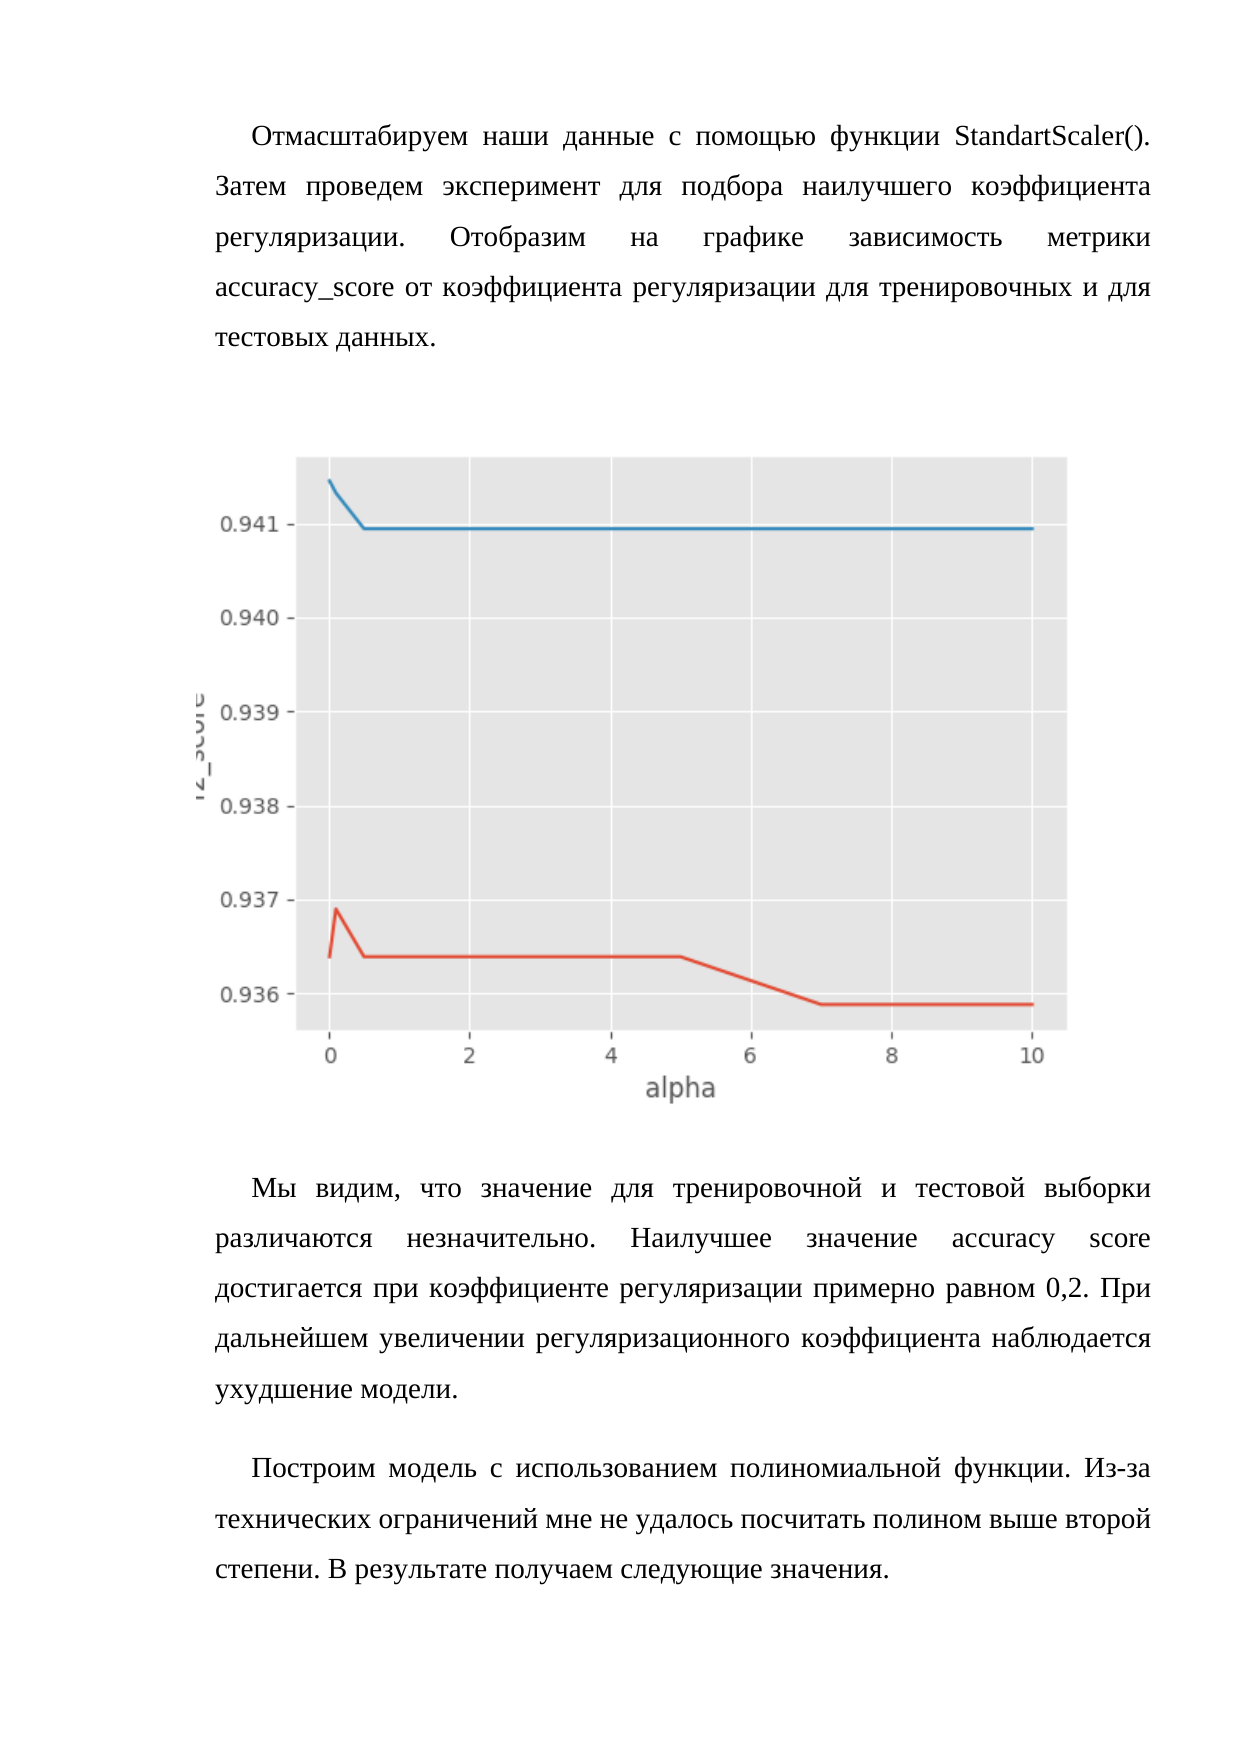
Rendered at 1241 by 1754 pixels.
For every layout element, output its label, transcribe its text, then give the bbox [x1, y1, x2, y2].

picture [196, 398, 1133, 1107]
text Построим модель с использованием полиномиальной функции. Из-за технических ограничений мне не удалось посчитать полином выше второй степени. В результате получаем следующие значения. [215, 1450, 1152, 1584]
text Отмасштабируем наши данные с помощью функции StandartScaler(). Затем проведем эксперимент для подбора наилучшего коэффициента регуляризации. Отобразим на графике зависимость метрики accuracy_score от коэффициента регуляризации для тренировочных и для тестовых данных. [215, 118, 1152, 353]
text Мы видим, что значение для тренировочной и тестовой выборки различаются незначительно. Наилучшее значение accuracy score достигается при коэффициенте регуляризации примерно равном 0,2. При дальнейшем увеличении регуляризационного коэффициента наблюдается ухудшение модели. [215, 399, 1152, 1404]
